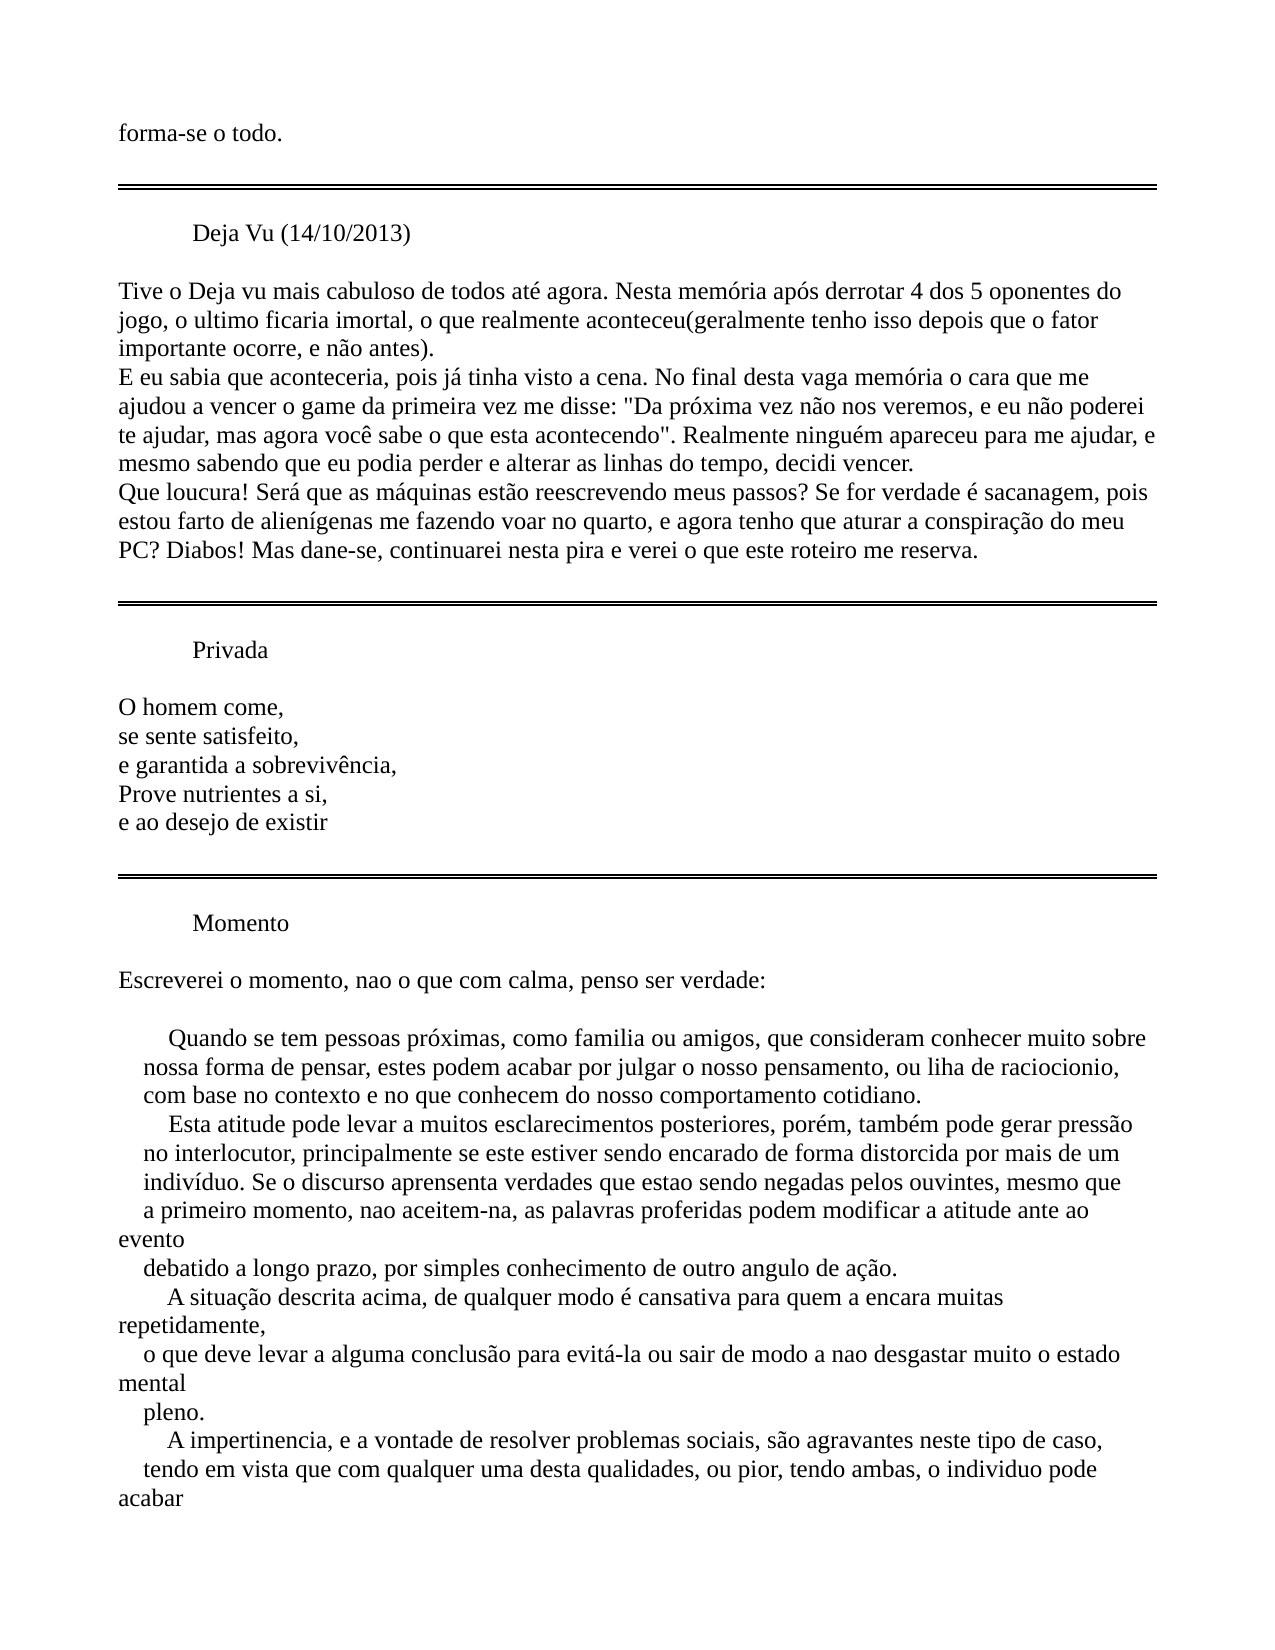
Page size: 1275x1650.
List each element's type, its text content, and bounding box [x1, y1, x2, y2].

text Tive o Deja vu mais cabuloso de todos até agora. Nesta memória após derrotar 4 dos 5 oponentes do jogo, o ultimo ficaria imortal, o que realmente aconteceu(geralmente tenho isso depois que o fator importante ocorre, e não antes). [118, 276, 1157, 362]
text tendo em vista que com qualquer uma desta qualidades, ou pior, tendo ambas, o individuo pode acabar [118, 1454, 1157, 1512]
text Momento [118, 908, 1157, 937]
text indivíduo. Se o discurso aprensenta verdades que estao sendo negadas pelos ouvintes, mesmo que [118, 1167, 1157, 1195]
text forma-se o todo. [118, 118, 1157, 147]
text se sente satisfeito, [118, 721, 1157, 750]
text E eu sabia que aconteceria, pois já tinha visto a cena. No final desta vaga memória o cara que me ajudou a vencer o game da primeira vez me disse: "Da próxima vez não nos veremos, e eu não poderei te ajudar, mas agora você sabe o que esta acontecendo". Realmente ninguém apareceu para me ajudar, e mesmo sabendo que eu podia perder e alterar as linhas do tempo, decidi vencer. [118, 362, 1157, 477]
text a primeiro momento, nao aceitem-na, as palavras proferidas podem modificar a atitude ante ao evento [118, 1195, 1157, 1253]
text e garantida a sobrevivência, [118, 750, 1157, 779]
text debatido a longo prazo, por simples conhecimento de outro angulo de ação. [118, 1253, 1157, 1282]
text A impertinencia, e a vontade de resolver problemas sociais, são agravantes neste tipo de caso, [118, 1425, 1157, 1454]
text Privada [118, 635, 1157, 664]
text Quando se tem pessoas próximas, como familia ou amigos, que consideram conhecer muito sobre [118, 1023, 1157, 1052]
text no interlocutor, principalmente se este estiver sendo encarado de forma distorcida por mais de um [118, 1138, 1157, 1167]
text O homem come, [118, 692, 1157, 721]
text Escreverei o momento, nao o que com calma, penso ser verdade: [118, 965, 1157, 994]
text nossa forma de pensar, estes podem acabar por julgar o nosso pensamento, ou liha de raciocionio, [118, 1052, 1157, 1080]
text Deja Vu (14/10/2013) [118, 218, 1157, 247]
text Prove nutrientes a si, [118, 779, 1157, 807]
text com base no contexto e no que conhecem do nosso comportamento cotidiano. [118, 1080, 1157, 1109]
text o que deve levar a alguma conclusão para evitá-la ou sair de modo a nao desgastar muito o estado mental [118, 1339, 1157, 1397]
text Esta atitude pode levar a muitos esclarecimentos posteriores, porém, também pode gerar pressão [118, 1109, 1157, 1138]
text A situação descrita acima, de qualquer modo é cansativa para quem a encara muitas repetidamente, [118, 1282, 1157, 1339]
text e ao desejo de existir [118, 807, 1157, 836]
text Que loucura! Será que as máquinas estão reescrevendo meus passos? Se for verdade é sacanagem, pois estou farto de alienígenas me fazendo voar no quarto, e agora tenho que aturar a conspiração do meu PC? Diabos! Mas dane-se, continuarei nesta pira e verei o que este roteiro me reserva. [118, 477, 1157, 563]
text pleno. [118, 1397, 1157, 1425]
